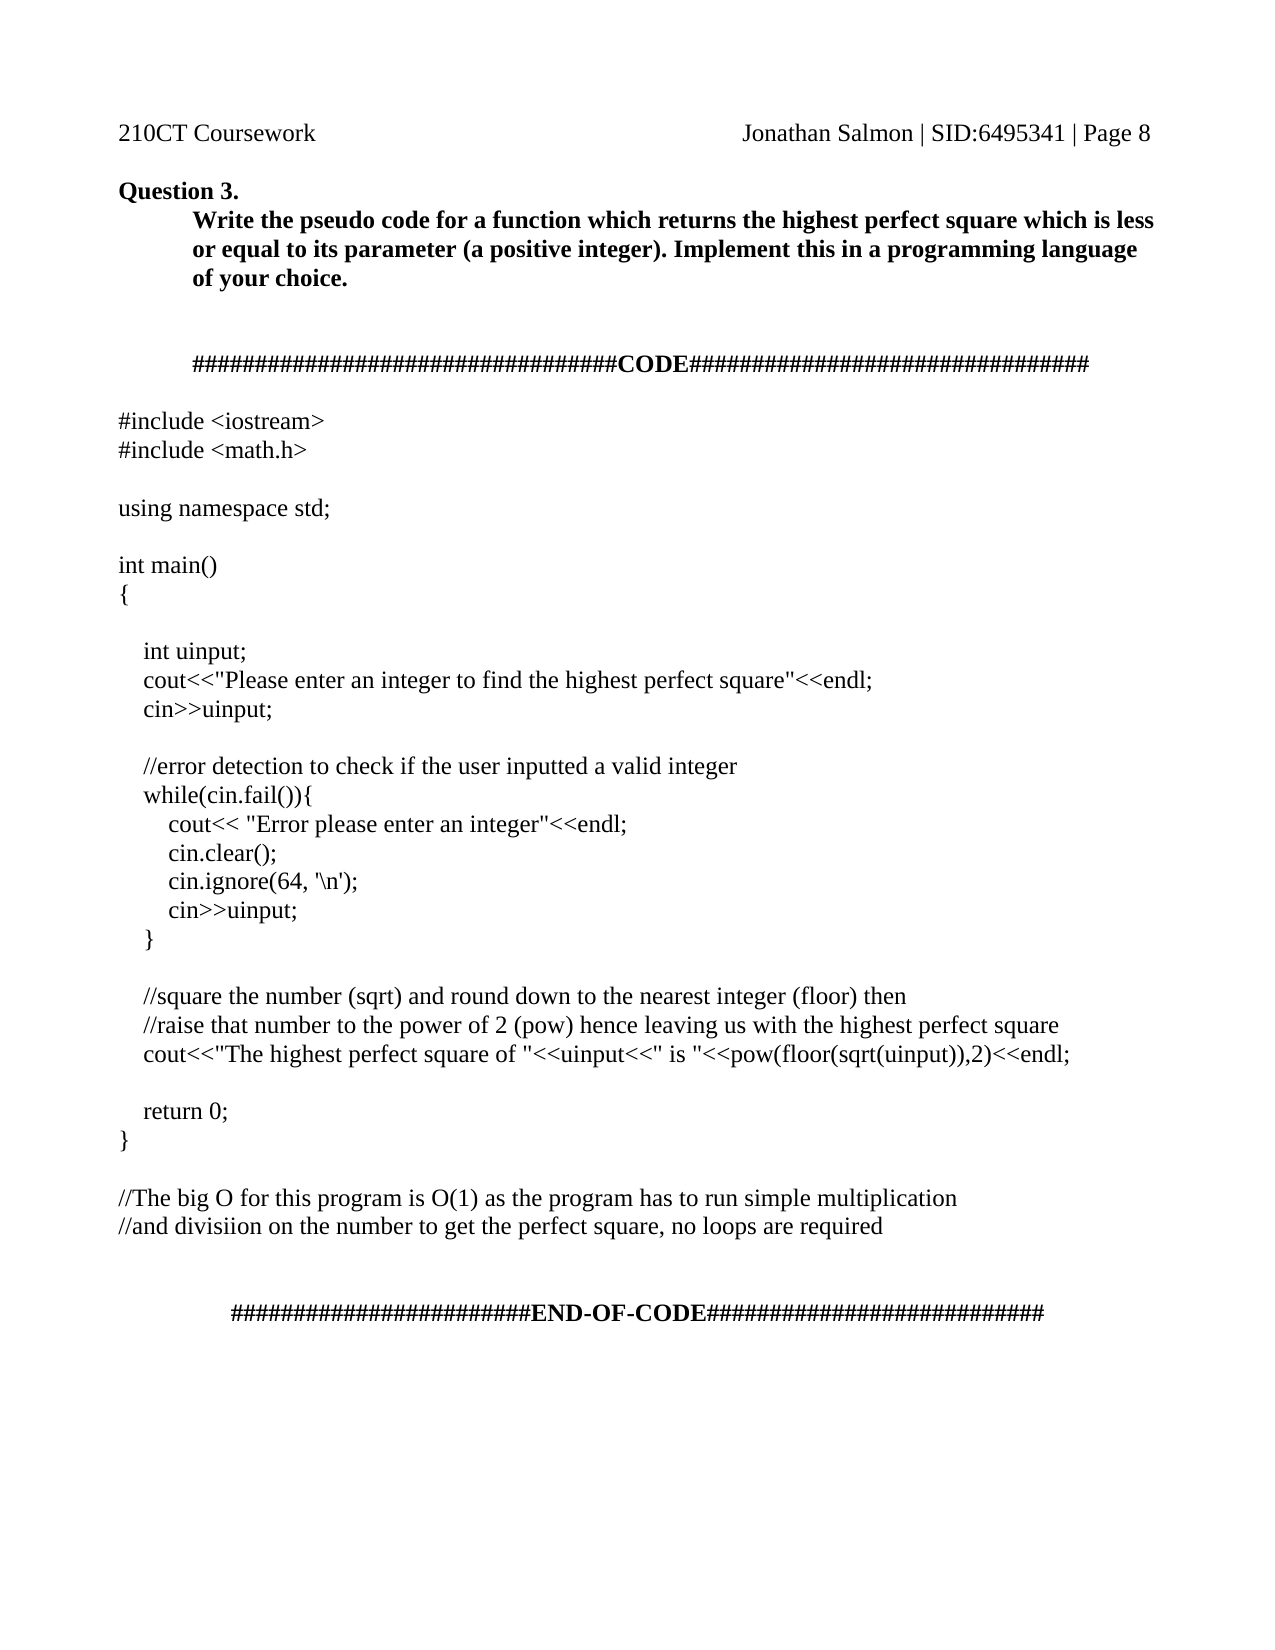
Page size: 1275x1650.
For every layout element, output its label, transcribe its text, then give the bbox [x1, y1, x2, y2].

text { [118, 579, 1157, 608]
text //and divisiion on the number to get the perfect square, no loops are required [118, 1211, 1157, 1240]
text cout<< "Error please enter an integer"<<endl; [118, 809, 1157, 838]
text cin>>uinput; [118, 694, 1157, 723]
text //error detection to check if the user inputted a valid integer [118, 751, 1157, 780]
text //The big O for this program is O(1) as the program has to run simple multiplication [118, 1183, 1157, 1211]
text #include <iostream> [118, 406, 1157, 435]
text cin.ignore(64, '\n'); [118, 866, 1157, 895]
text cout<<"Please enter an integer to find the highest perfect square"<<endl; [118, 665, 1157, 694]
text or equal to its parameter (a positive integer). Implement this in a programming language of your choice. [118, 234, 1157, 291]
text Write the pseudo code for a function which returns the highest perfect square which is less [118, 205, 1157, 234]
text //square the number (sqrt) and round down to the nearest integer (floor) then [118, 981, 1157, 1010]
text cout<<"The highest perfect square of "<<uinput<<" is "<<pow(floor(sqrt(uinput)),2)<<endl; [118, 1039, 1157, 1068]
text cin>>uinput; [118, 895, 1157, 924]
text } [118, 924, 1157, 953]
text ##################################CODE################################ [118, 349, 1157, 378]
text int main() [118, 550, 1157, 579]
text using namespace std; [118, 493, 1157, 521]
text } [118, 1125, 1157, 1154]
text ########################END-OF-CODE########################### [118, 1298, 1157, 1326]
text #include <math.h> [118, 435, 1157, 464]
text cin.clear(); [118, 838, 1157, 866]
text //raise that number to the power of 2 (pow) hence leaving us with the highest perfect square [118, 1010, 1157, 1039]
text while(cin.fail()){ [118, 780, 1157, 809]
text Question 3. [118, 176, 1157, 205]
text int uinput; [118, 636, 1157, 665]
text return 0; [118, 1096, 1157, 1125]
